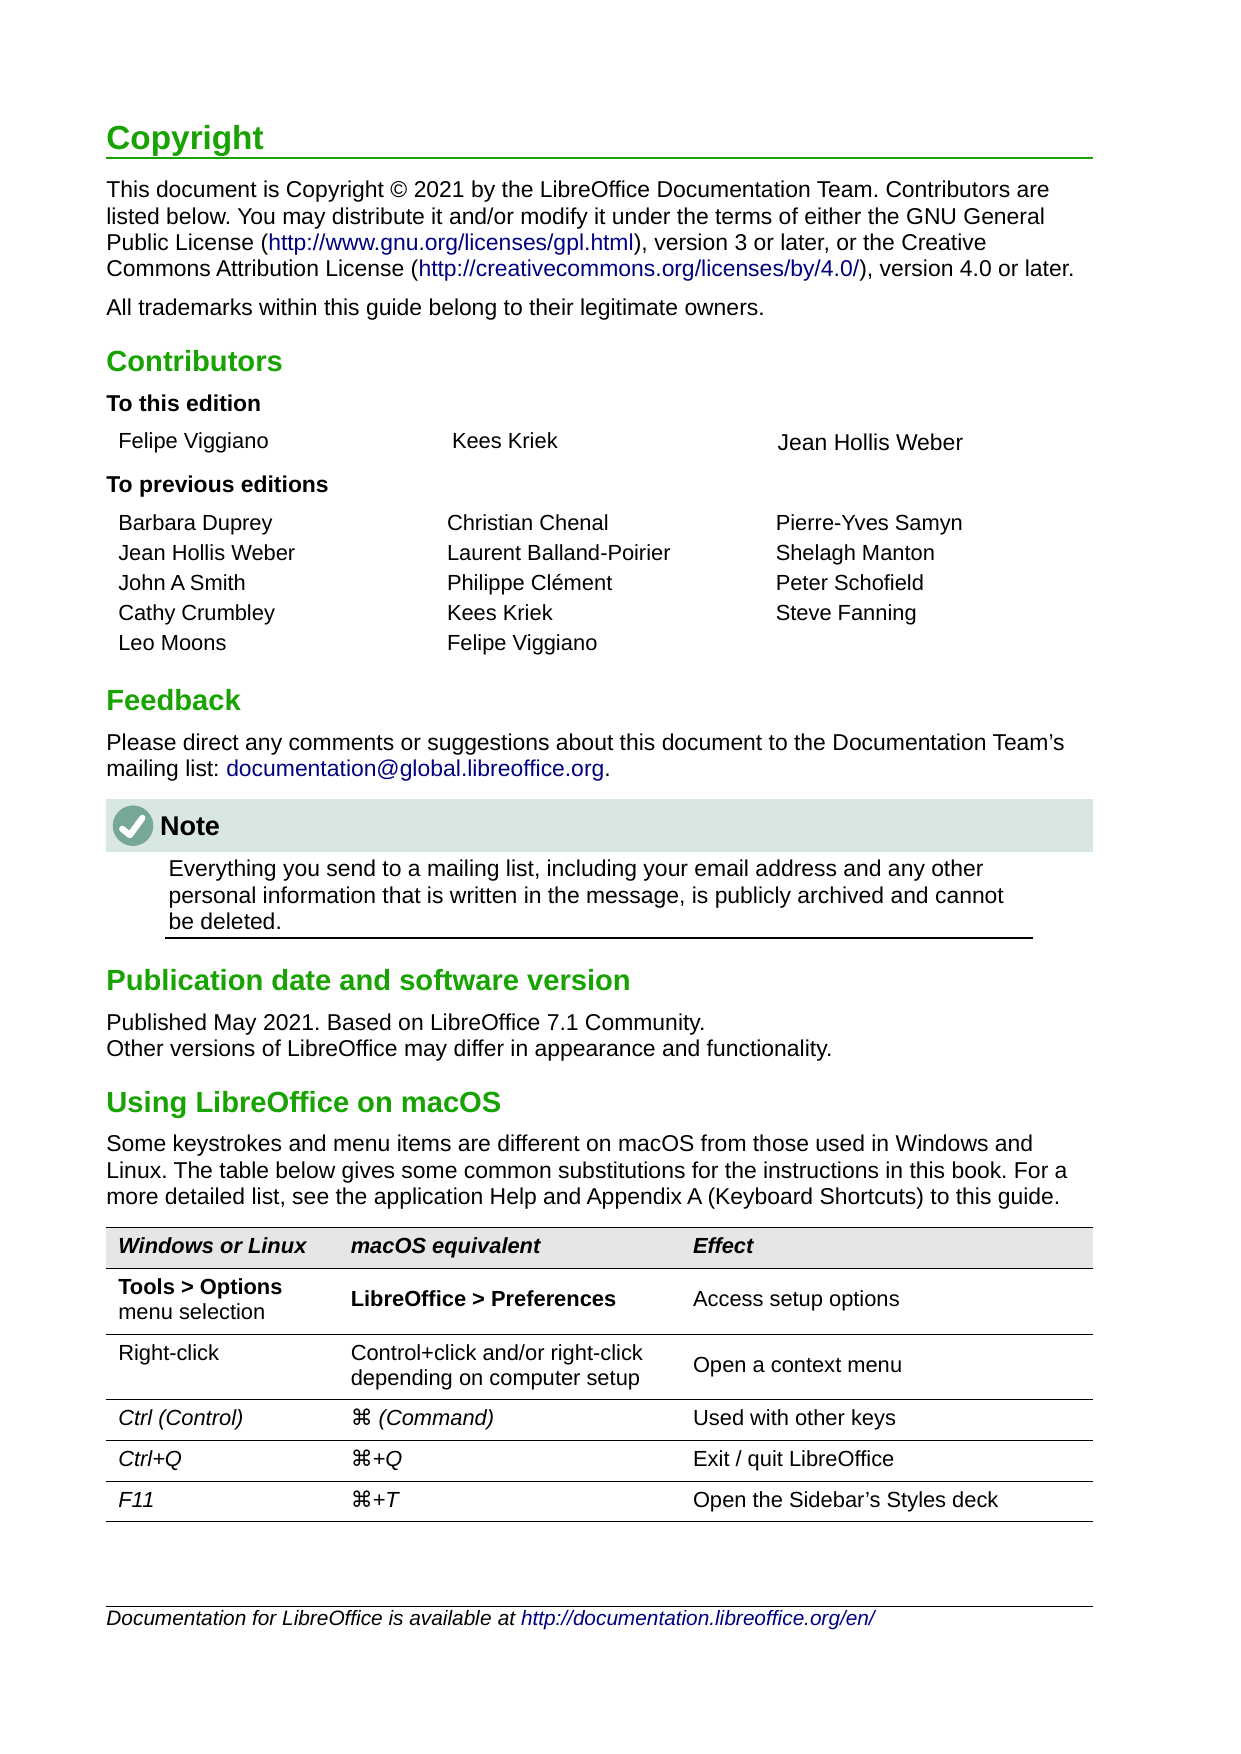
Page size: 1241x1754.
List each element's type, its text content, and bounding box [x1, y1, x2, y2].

text To previous editions [106, 471, 1093, 498]
text All trademarks within this guide belong to their legitimate owners. [106, 294, 1093, 321]
table_cell Leo Moons [106, 630, 435, 659]
table_cell ⌘ (Command) [339, 1400, 681, 1440]
table_header Jean Hollis Weber [766, 429, 1093, 459]
text Please direct any comments or suggestions about this document to the Documentation Team’s mailing list: documentation@global.libreoffice.org. [106, 728, 1093, 781]
table_cell Used with other keys [681, 1400, 1093, 1440]
table_cell ⌘+T [339, 1482, 681, 1521]
table_cell Philippe Clément [435, 570, 764, 600]
table_header Barbara Duprey [106, 510, 435, 540]
table_header macOS equivalent [339, 1228, 681, 1268]
table_cell Right-click [106, 1335, 339, 1399]
subtitle Copyright [106, 118, 1093, 157]
table_cell Access setup options [681, 1269, 1093, 1333]
subtitle Using LibreOffice on macOS [106, 1085, 1093, 1118]
subtitle Contributors [106, 344, 1093, 378]
table_cell Peter Schofield [764, 570, 1093, 600]
table_cell Steve Fanning [764, 600, 1093, 630]
subtitle Note [106, 799, 1093, 852]
table_cell LibreOffice > Preferences [339, 1269, 681, 1333]
table_cell Ctrl+Q [106, 1441, 339, 1481]
subtitle Feedback [106, 683, 1093, 717]
text Some keystrokes and menu items are different on macOS from those used in Windows and Linux. The table below gives some common substitutions for the instructions in this book. For a more detailed list, see the application Help and Appendix A (Keyboard Shortcuts) to this guide. [106, 1130, 1093, 1209]
table_cell Ctrl (Control) [106, 1400, 339, 1440]
text This document is Copyright © 2021 by the LibreOffice Documentation Team. Contributors are listed below. You may distribute it and/or modify it under the terms of either the GNU General Public License (http://www.gnu.org/licenses/gpl.html), version 3 or later, or the Creative Commons Attribution License (http://creativecommons.org/licenses/by/4.0/), version 4.0 or later. [106, 176, 1093, 282]
text To this edition [106, 389, 1093, 416]
table_cell [764, 630, 1093, 659]
table_header Kees Kriek [440, 429, 766, 459]
table_cell Laurent Balland-Poirier [435, 540, 764, 570]
table_cell F11 [106, 1482, 339, 1521]
table_cell ⌘+Q [339, 1441, 681, 1481]
table_cell Control+click and/or right-click depending on computer setup [339, 1335, 681, 1399]
table_header Windows or Linux [106, 1228, 339, 1268]
table_cell John A Smith [106, 570, 435, 600]
table_cell Tools > Options menu selection [106, 1269, 339, 1333]
text Everything you send to a mailing list, including your email address and any other personal information that is written in the message, is publicly archived and cannot be deleted. [165, 852, 1033, 937]
table_cell Cathy Crumbley [106, 600, 435, 630]
table_cell Exit / quit LibreOffice [681, 1441, 1093, 1481]
table_cell Felipe Viggiano [435, 630, 764, 659]
table_cell Open the Sidebar’s Styles deck [681, 1482, 1093, 1521]
table_cell Open a context menu [681, 1335, 1093, 1399]
table_cell Jean Hollis Weber [106, 540, 435, 570]
table_cell Shelagh Manton [764, 540, 1093, 570]
table_header Pierre-Yves Samyn [764, 510, 1093, 540]
table_header Effect [681, 1228, 1093, 1268]
table_header Felipe Viggiano [106, 429, 440, 459]
table_header Christian Chenal [435, 510, 764, 540]
text Published May 2021. Based on LibreOffice 7.1 Community. Other versions of LibreOffice may differ in appearance and functionality. [106, 1008, 1093, 1061]
subtitle Publication date and software version [106, 963, 1093, 997]
table_cell Kees Kriek [435, 600, 764, 630]
